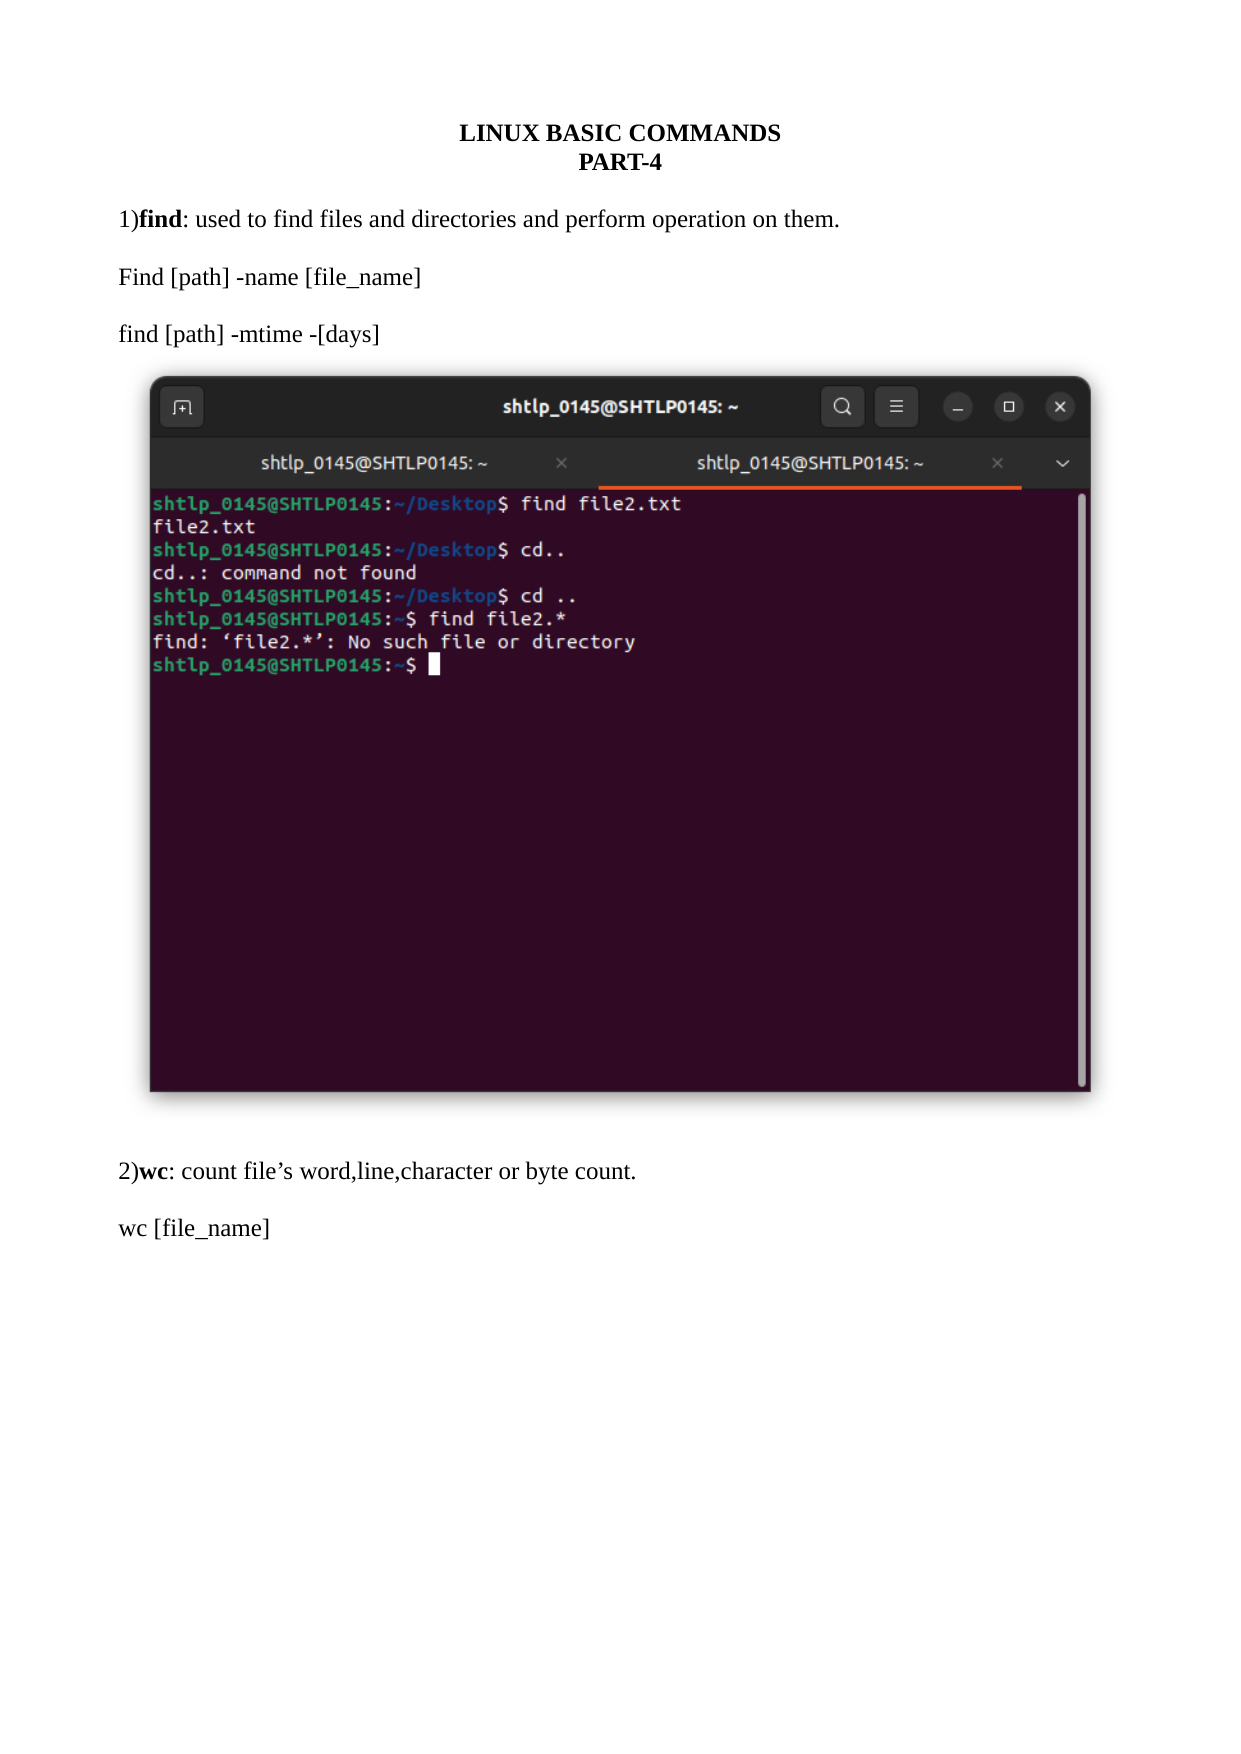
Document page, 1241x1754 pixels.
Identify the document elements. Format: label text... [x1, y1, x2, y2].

text LINUX BASIC COMMANDS [118, 118, 1122, 147]
picture [118, 348, 1123, 1128]
text PART-4 [118, 147, 1122, 176]
text find [path] -mtime -[days] [118, 319, 1122, 348]
text wc [file_name] [118, 1213, 1122, 1242]
text 1)find: used to find files and directories and perform operation on them. [118, 204, 1122, 233]
text 2)wc: count file’s word,line,character or byte count. [118, 1156, 1122, 1185]
text Find [path] -name [file_name] [118, 262, 1122, 291]
